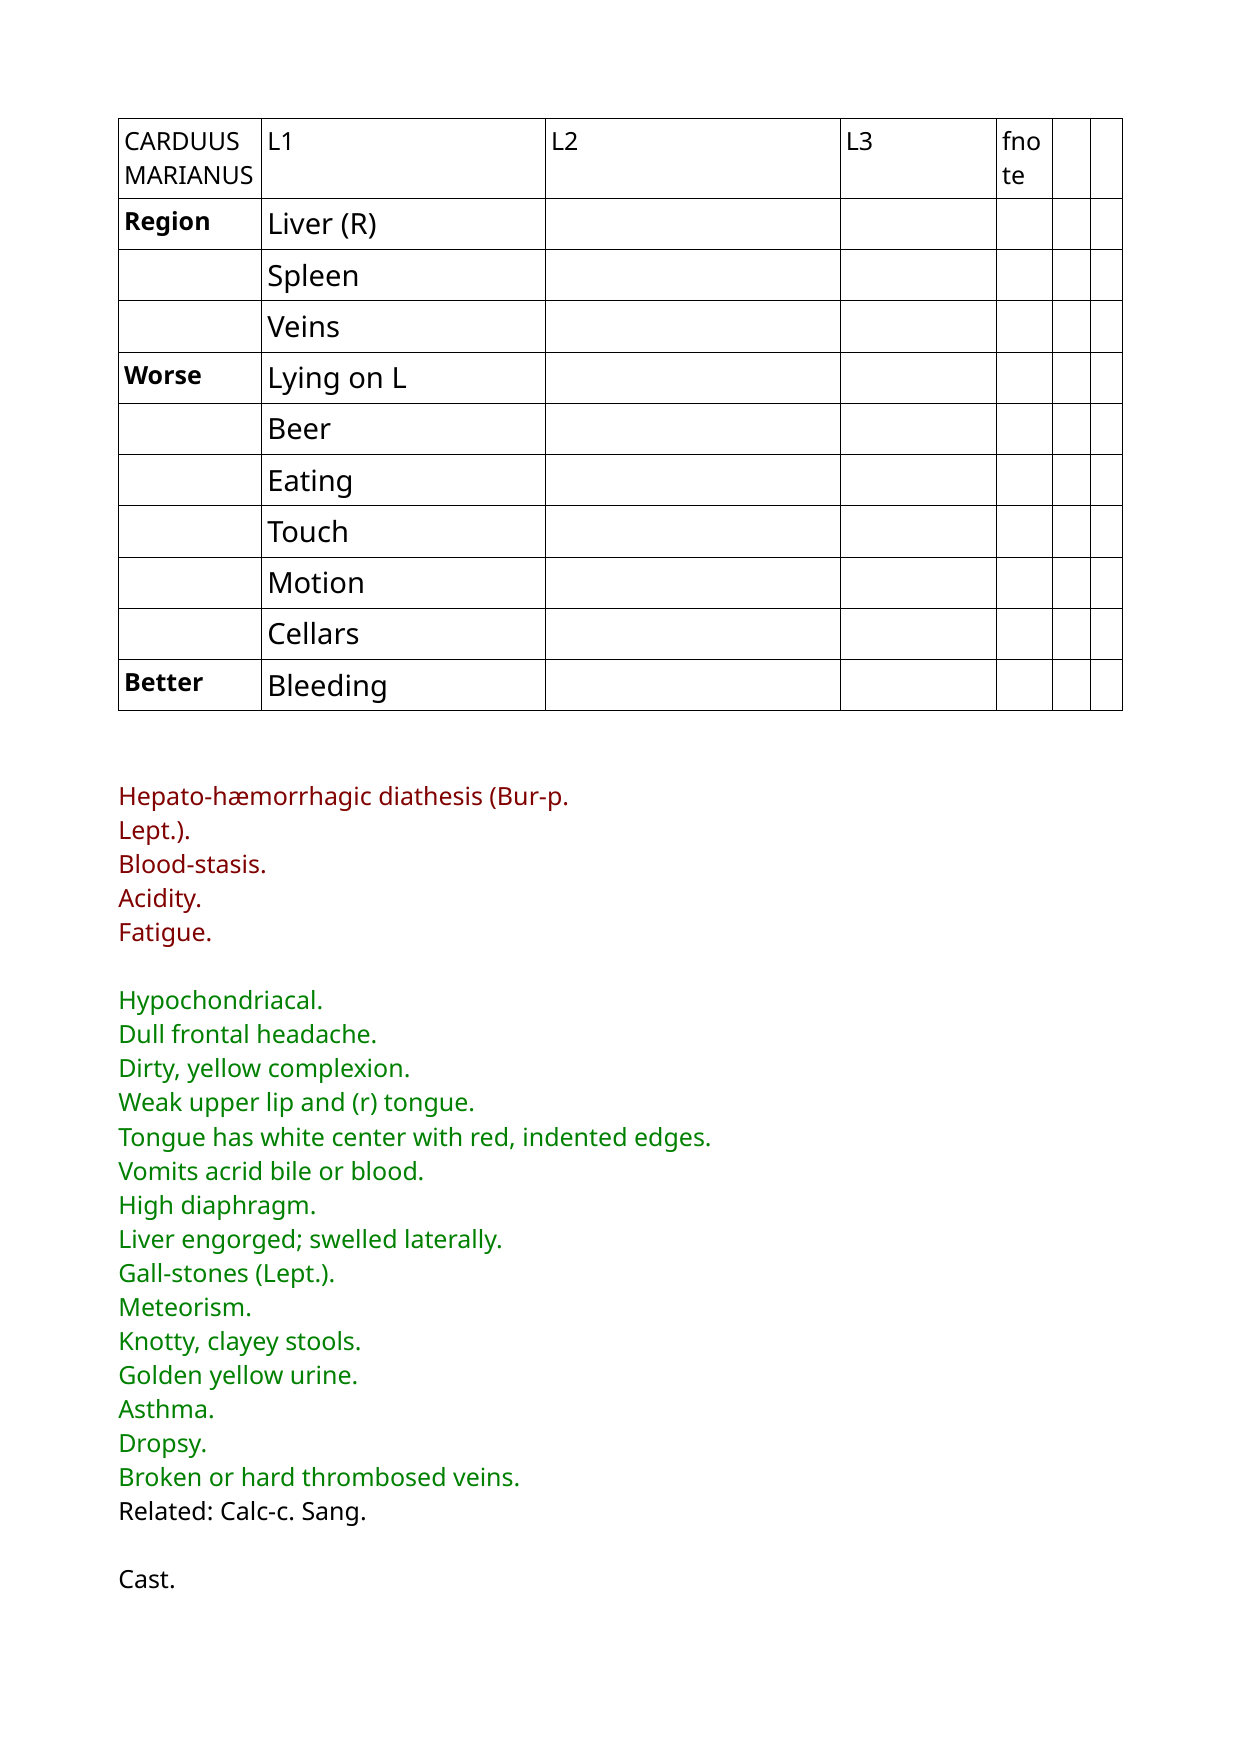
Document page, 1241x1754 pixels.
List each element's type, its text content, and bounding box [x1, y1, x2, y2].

text Dull frontal headache. [118, 1017, 1122, 1051]
table_cell [997, 301, 1052, 352]
table_cell [119, 609, 261, 659]
table_header [1091, 119, 1122, 198]
text Cast. [118, 1562, 1122, 1596]
table_cell [119, 250, 261, 300]
table_cell [119, 455, 261, 505]
text Vomits acrid bile or blood. [118, 1153, 1122, 1187]
table_cell [546, 455, 840, 505]
table_cell [997, 404, 1052, 454]
table_cell [546, 199, 840, 249]
table_cell [1053, 609, 1090, 659]
table_cell [841, 609, 996, 659]
table_cell [997, 250, 1052, 300]
table_cell [1053, 250, 1090, 300]
table_cell [1091, 660, 1122, 710]
table_cell [119, 558, 261, 608]
table_cell [841, 506, 996, 557]
table_cell Lying on L [262, 353, 545, 403]
table_cell [997, 506, 1052, 557]
text Hypochondriacal. [118, 983, 1122, 1017]
text Golden yellow urine. [118, 1358, 1122, 1392]
table_cell [546, 301, 840, 352]
table_header L3 [841, 119, 996, 198]
table_cell Bleeding [262, 660, 545, 710]
text Broken or hard thrombosed veins. [118, 1460, 1122, 1494]
table_cell [1053, 301, 1090, 352]
table_cell [546, 404, 840, 454]
text High diaphragm. [118, 1187, 1122, 1221]
table_cell [546, 506, 840, 557]
table_cell Worse [119, 353, 261, 403]
table_cell Touch [262, 506, 545, 557]
table_cell Veins [262, 301, 545, 352]
table_cell [1091, 609, 1122, 659]
text Liver engorged; swelled laterally. [118, 1221, 1122, 1255]
table_cell [546, 250, 840, 300]
table_cell [546, 609, 840, 659]
table_cell [997, 558, 1052, 608]
text Dropsy. [118, 1426, 1122, 1460]
table_cell [1091, 250, 1122, 300]
table_cell [997, 660, 1052, 710]
table_cell [841, 250, 996, 300]
table_header fnote [997, 119, 1052, 198]
table_cell [1053, 660, 1090, 710]
table_cell Spleen [262, 250, 545, 300]
text Blood-stasis. [118, 847, 1122, 881]
table_cell [1091, 353, 1122, 403]
text Acidity. [118, 881, 1122, 915]
table_header L2 [546, 119, 840, 198]
table_cell [546, 558, 840, 608]
text Weak upper lip and (r) tongue. [118, 1085, 1122, 1119]
table_cell [119, 404, 261, 454]
text Gall-stones (Lept.). [118, 1255, 1122, 1289]
table_cell [1053, 404, 1090, 454]
text Knotty, clayey stools. [118, 1323, 1122, 1358]
table_cell [1091, 199, 1122, 249]
table_cell Liver (R) [262, 199, 545, 249]
table_cell Motion [262, 558, 545, 608]
table_cell [997, 199, 1052, 249]
table_cell [841, 558, 996, 608]
table_cell [997, 353, 1052, 403]
table_cell [1053, 506, 1090, 557]
table_cell Eating [262, 455, 545, 505]
table_cell [546, 353, 840, 403]
table_header CARDUUS MARIANUS [119, 119, 261, 198]
text Fatigue. [118, 915, 1122, 949]
text Lept.). [118, 813, 1122, 847]
table_cell [841, 660, 996, 710]
table_cell [1091, 301, 1122, 352]
table_cell [997, 609, 1052, 659]
table_cell [1091, 558, 1122, 608]
table_cell [1053, 558, 1090, 608]
table_cell [1091, 455, 1122, 505]
table_cell [841, 404, 996, 454]
text Asthma. [118, 1392, 1122, 1426]
table_cell [841, 301, 996, 352]
table_cell Cellars [262, 609, 545, 659]
table_cell [841, 353, 996, 403]
table_cell [1053, 199, 1090, 249]
table_cell [1091, 506, 1122, 557]
table_cell [841, 199, 996, 249]
table_cell [1053, 455, 1090, 505]
text Hepato-hæmorrhagic diathesis (Bur-p. [118, 778, 1122, 813]
table_cell [997, 455, 1052, 505]
table_cell [1053, 353, 1090, 403]
table_cell [841, 455, 996, 505]
table_cell [119, 506, 261, 557]
table_cell Beer [262, 404, 545, 454]
table_cell Better [119, 660, 261, 710]
table_cell [546, 660, 840, 710]
table_header [1053, 119, 1090, 198]
text Tongue has white center with red, indented edges. [118, 1119, 1122, 1153]
text Meteorism. [118, 1289, 1122, 1323]
table_header L1 [262, 119, 545, 198]
text Dirty, yellow complexion. [118, 1051, 1122, 1085]
table_cell [119, 301, 261, 352]
table_cell Region [119, 199, 261, 249]
table_cell [1091, 404, 1122, 454]
text Related: Calc-c. Sang. [118, 1494, 1122, 1528]
